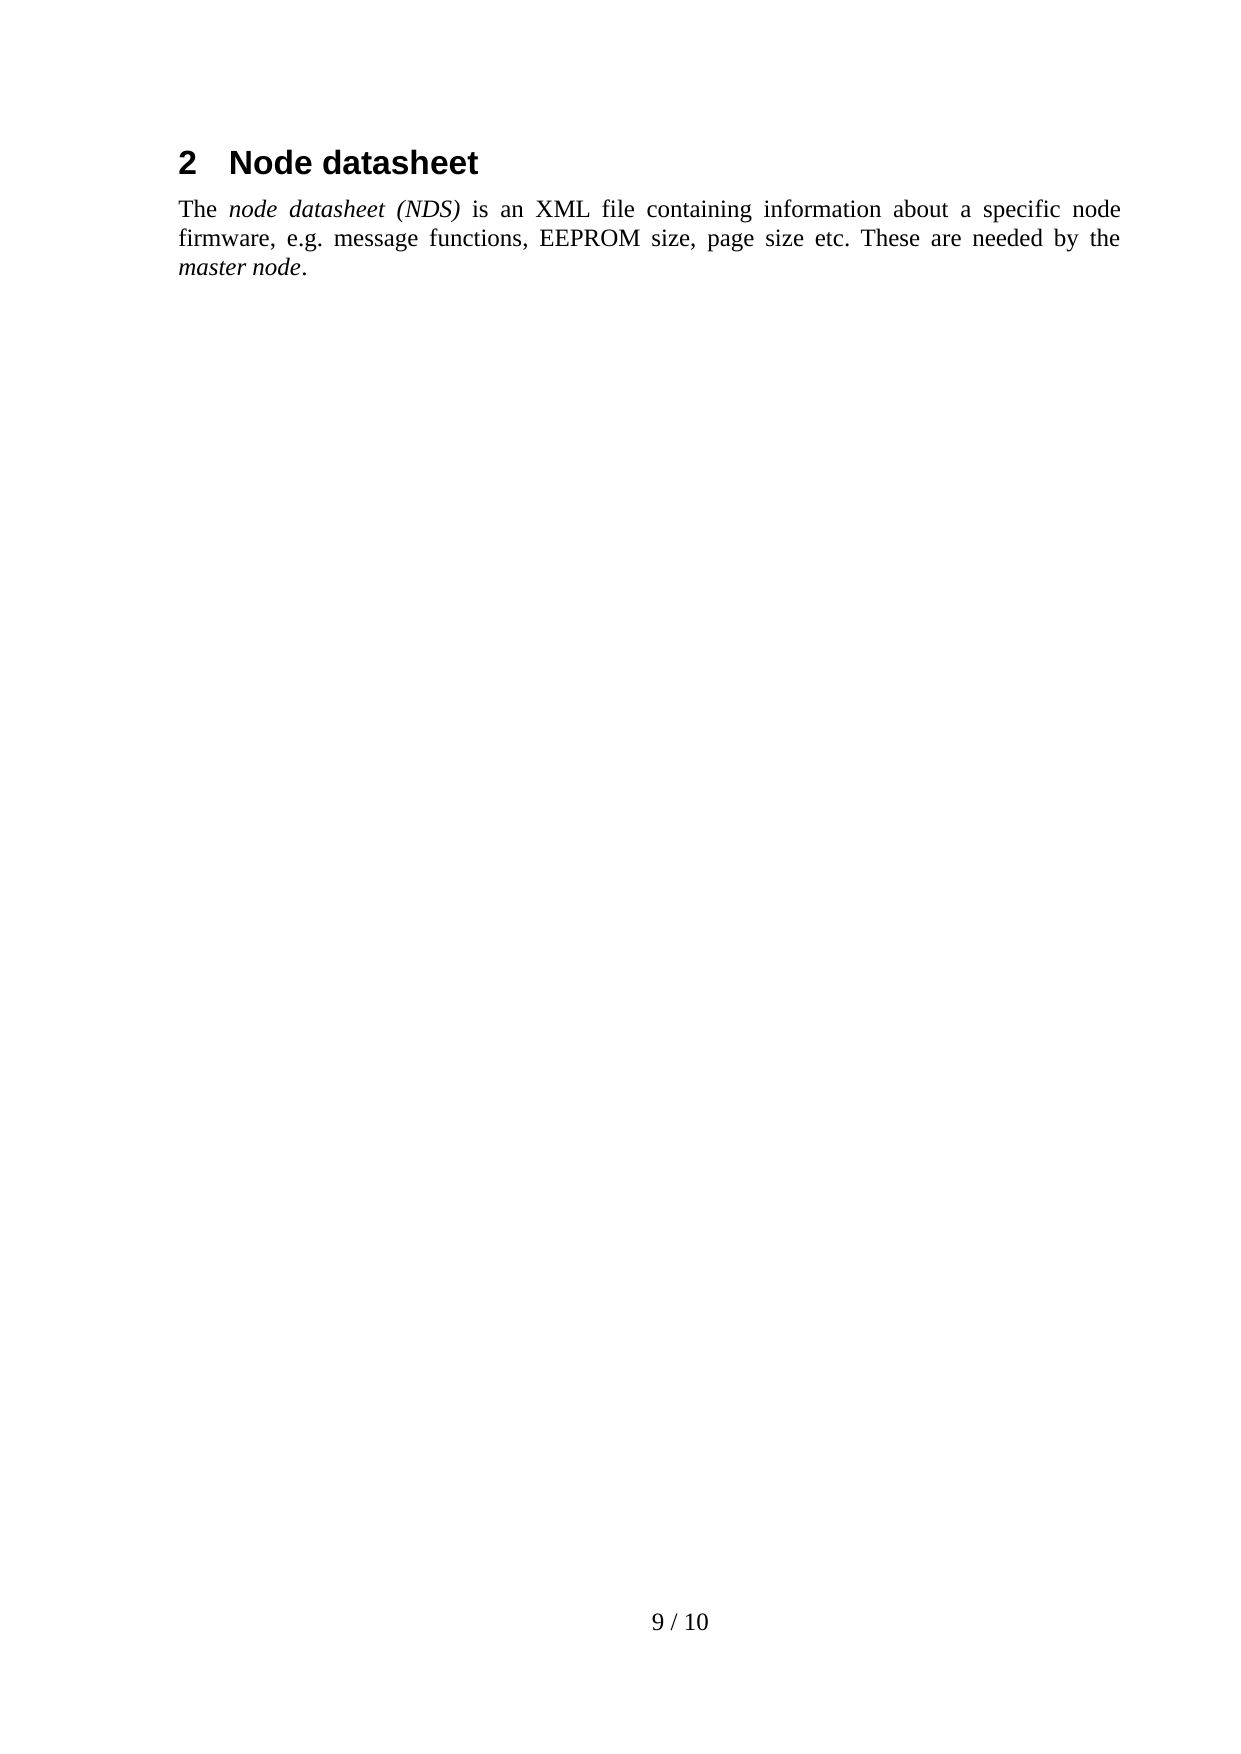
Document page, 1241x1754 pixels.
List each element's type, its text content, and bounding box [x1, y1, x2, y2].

subtitle Node datasheet [178, 143, 1122, 182]
text The node datasheet (NDS) is an XML file containing information about a specific node firmware, e.g. message functions, EEPROM size, page size etc. These are needed by the master node. [178, 194, 1122, 281]
